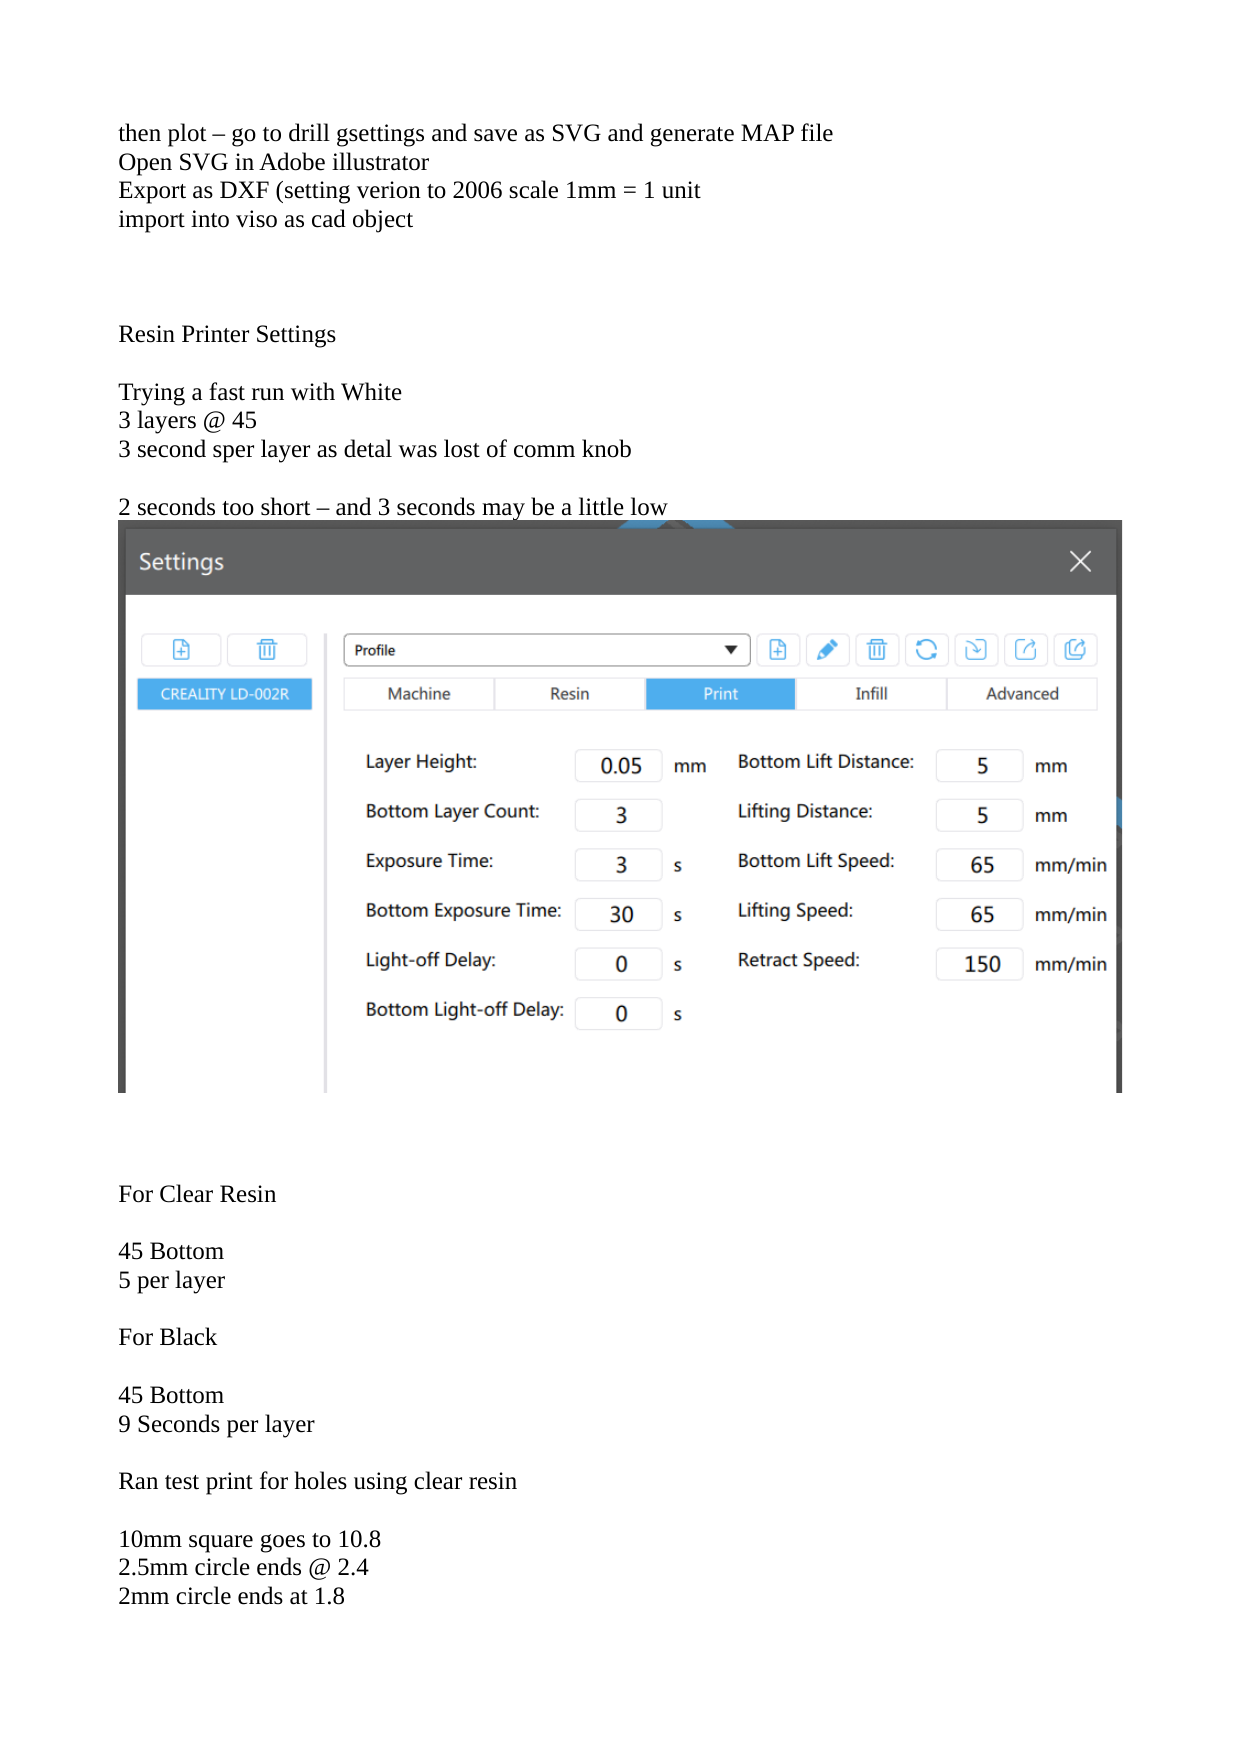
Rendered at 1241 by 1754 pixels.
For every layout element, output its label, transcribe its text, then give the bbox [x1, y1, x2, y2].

text Open SVG in Adobe illustrator [118, 147, 1122, 176]
text 45 Bottom [118, 1236, 1122, 1265]
text 2mm circle ends at 1.8 [118, 1581, 1122, 1610]
text Export as DXF (setting verion to 2006 scale 1mm = 1 unit [118, 176, 1122, 204]
text 10mm square goes to 10.8 [118, 1524, 1122, 1552]
text 2.5mm circle ends @ 2.4 [118, 1552, 1122, 1581]
picture [118, 520, 1123, 1093]
text 3 second sper layer as detal was lost of comm knob [118, 434, 1122, 463]
text then plot – go to drill gsettings and save as SVG and generate MAP file [118, 118, 1122, 147]
text 5 per layer [118, 1265, 1122, 1294]
text 45 Bottom [118, 1380, 1122, 1409]
text 2 seconds too short – and 3 seconds may be a little low [118, 492, 1122, 520]
text import into viso as cad object [118, 204, 1122, 233]
text Trying a fast run with White [118, 377, 1122, 406]
text 9 Seconds per layer [118, 1409, 1122, 1437]
text Resin Printer Settings [118, 319, 1122, 348]
text Ran test print for holes using clear resin [118, 1466, 1122, 1495]
text For Black [118, 1322, 1122, 1351]
text 3 layers @ 45 [118, 406, 1122, 434]
text For Clear Resin [118, 1179, 1122, 1207]
